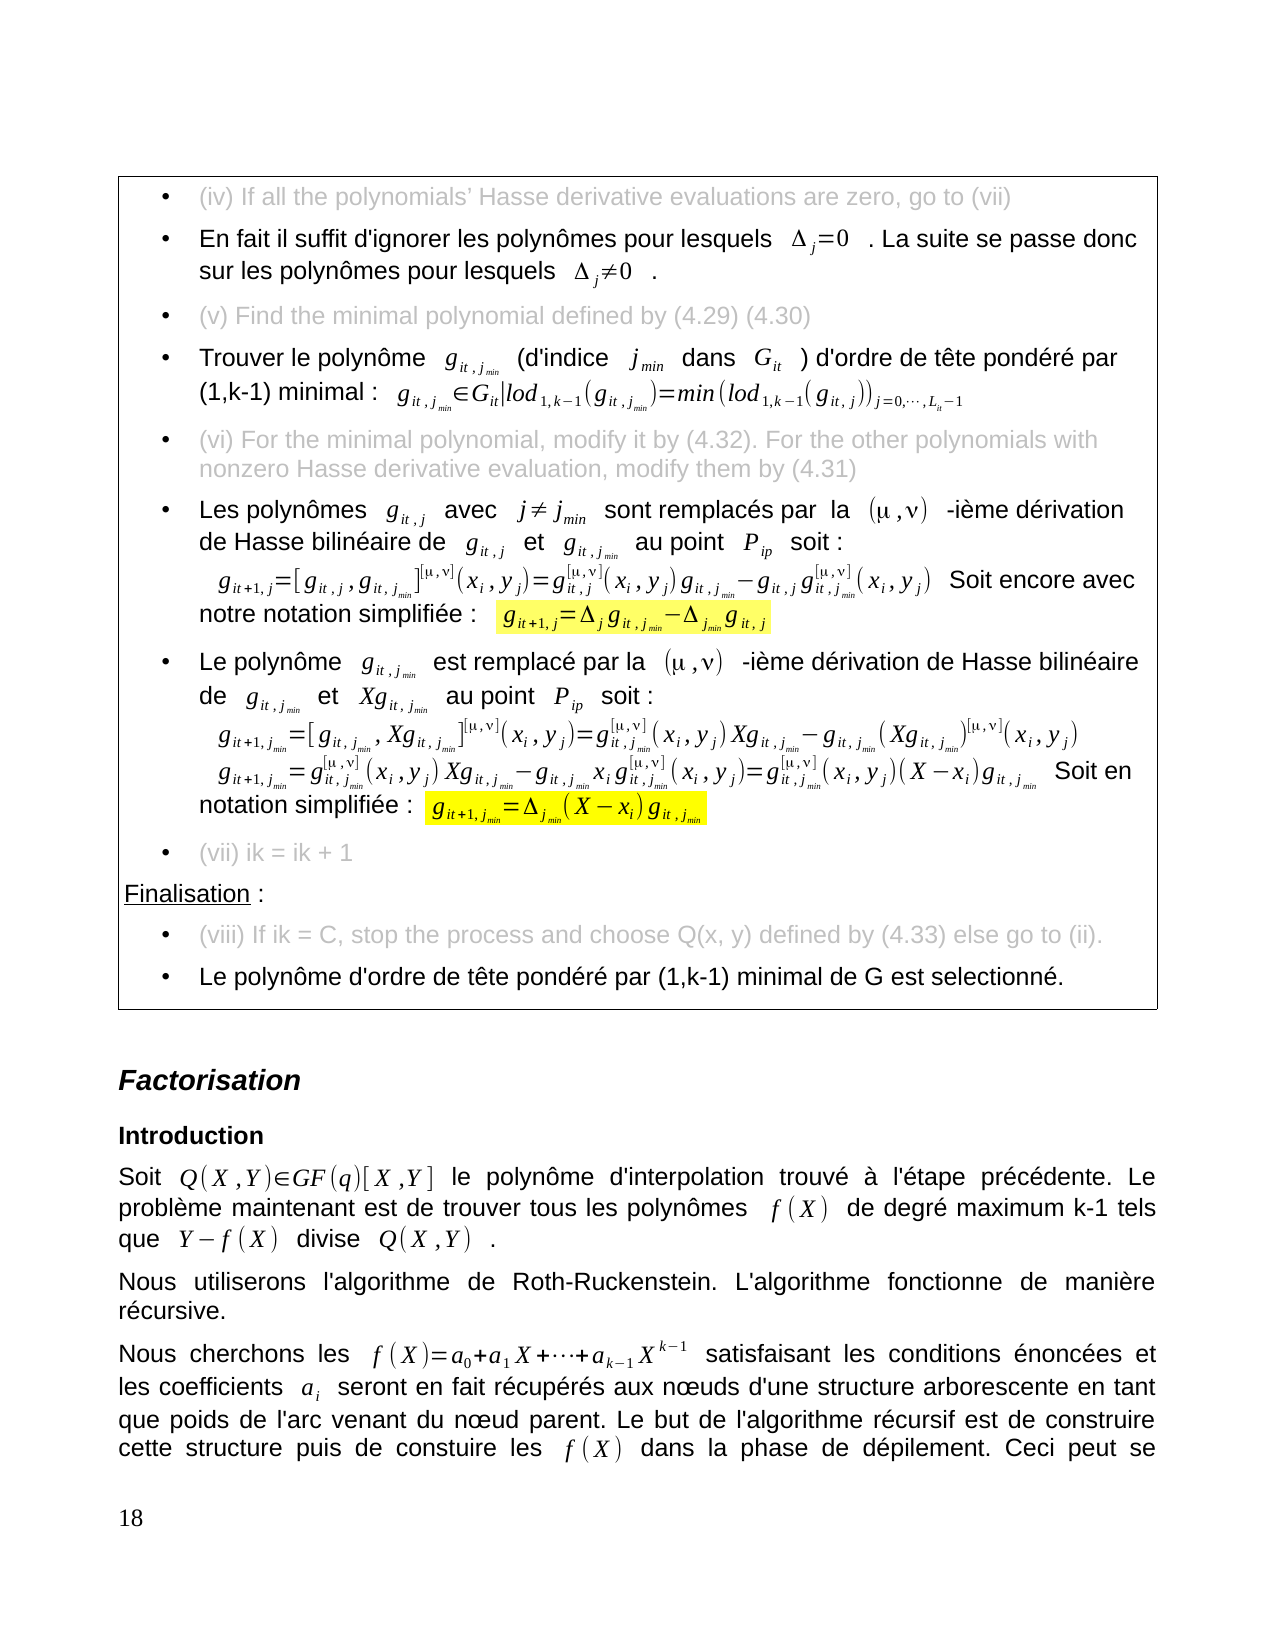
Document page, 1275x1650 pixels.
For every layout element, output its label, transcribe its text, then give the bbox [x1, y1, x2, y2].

subtitle Introduction [118, 1121, 1157, 1150]
text Nous utiliserons l'algorithme de Roth-Ruckenstein. L'algorithme fonctionne de manière récursive. [118, 1267, 1157, 1324]
subtitle Factorisation [118, 1063, 1157, 1096]
text Soitle polynôme d'interpolation trouvé à l'étape précédente. Le problème maintenant est de trouver tous les polynômesde degré maximum k-1 tels quedivise. [118, 1162, 1157, 1254]
text Nous cherchons lessatisfaisant les conditions énoncées et les coefficientsseront en fait récupérés aux nœuds d'une structure arborescente en tant que poids de l'arc venant du nœud parent. Le but de l'algorithme récursif est de construire cette structure puis de constuire lesdans la phase de dépilement. Ceci peut se représenter de la manière suivante : [118, 1337, 1157, 1464]
table_header Avertissements: L'algorithme contient en fait deux itérations (boucles) imbriquées nommées « Itération 1 » pour la boucle extérieure et « Itération 2 » pour la boucle intérieure. Ce que l'on entend par itération sur G d'indicesont les opérations dans la boucle intérieure « Itération 2 ». Nous utiliserons j comme indice des polynômes danset comme indice de la deuxième coordonnéedu point d'interpolation. Toutefois le contexte est suffisamment explicite pour éviter la confusion. En grisé figure la définition originale de l'algorithme 4.1 dans [2]. Entrée : Matrice de multiplicité M Sortie : Un polynôme d'interpolation à deux variables de degré pondéré par (1,k-1) minimal satisfaisant les points de passage et leur multiplicités spécifiés par M. Initialisation : (i) Initialise a group of polynomials by (4.25), set ik = 0 Initialiser G en une suite de monômes en Y de puissance croissante jusqu'à dY. C'est à dire : Itération1: pour tous les points d'interpolationavec. Soit l'indice du point d'interpolation. L'ordre de traversée de la matrice M importe peu mais procéder colonne après colonne correspond à l'ordre chronologique de transmission des symboles. Pour simplifier nous poserons et noterons le point d'interpolation. Itération 2 : pour tous les couples d'entiers positifstels que. Soit l'indice du couple. Nous avonscouples possibles. Ainsi . Nous ordonnerons lespar ordre lexicographique croissant : En pratique ceci s'obtient simplement en imbriquant une boucle surdans une boucle sur(cf [4] Algorithme 2). (ii) Modify the polynomial group by (4.39) Elimination des polynômes d'ordre de tête trop élevé. On modifie pour ne garder que :Soitle nouveau cardinal de. Ceci est une optimisation de l'algorithme de Guruswami-Sudan due à Li Chen ([2] paragraphe 4.3.3) et n'est pas une étape obligatoire. (iii) Perform Hasse derivative evaluation (4.27) for each polynomial in the group Calcul de la-ième dérivation de Hasse pour chaque polynôme au point d'interpolation. Nous noterons le résultat de cette dérivationainsi nous obtenons les pour tous les polynômesde. Pour simplifier on notera . Une petite optimisation toujours bonne à prendre est donnée par. (iv) If all the polynomials’ Hasse derivative evaluations are zero, go to (vii) En fait il suffit d'ignorer les polynômes pour lesquels. La suite se passe donc sur les polynômes pour lesquels. (v) Find the minimal polynomial defined by (4.29) (4.30) Trouver le polynôme(d'indicedans) d'ordre de tête pondéré par (1,k-1) minimal : (vi) For the minimal polynomial, modify it by (4.32). For the other polynomials with nonzero Hasse derivative evaluation, modify them by (4.31) Les polynômesavecsont remplacés par la-ième dérivation de Hasse bilinéaire deetau pointsoit : Soit encore avec notre notation simplifiée : Le polynômeest remplacé par la-ième dérivation de Hasse bilinéaire deetau pointsoit : Soit en notation simplifiée : (vii) ik = ik + 1 Finalisation : (viii) If ik = C, stop the process and choose Q(x, y) defined by (4.33) else go to (ii). Le polynôme d'ordre de tête pondéré par (1,k-1) minimal de G est selectionné. [119, 177, 1157, 1009]
